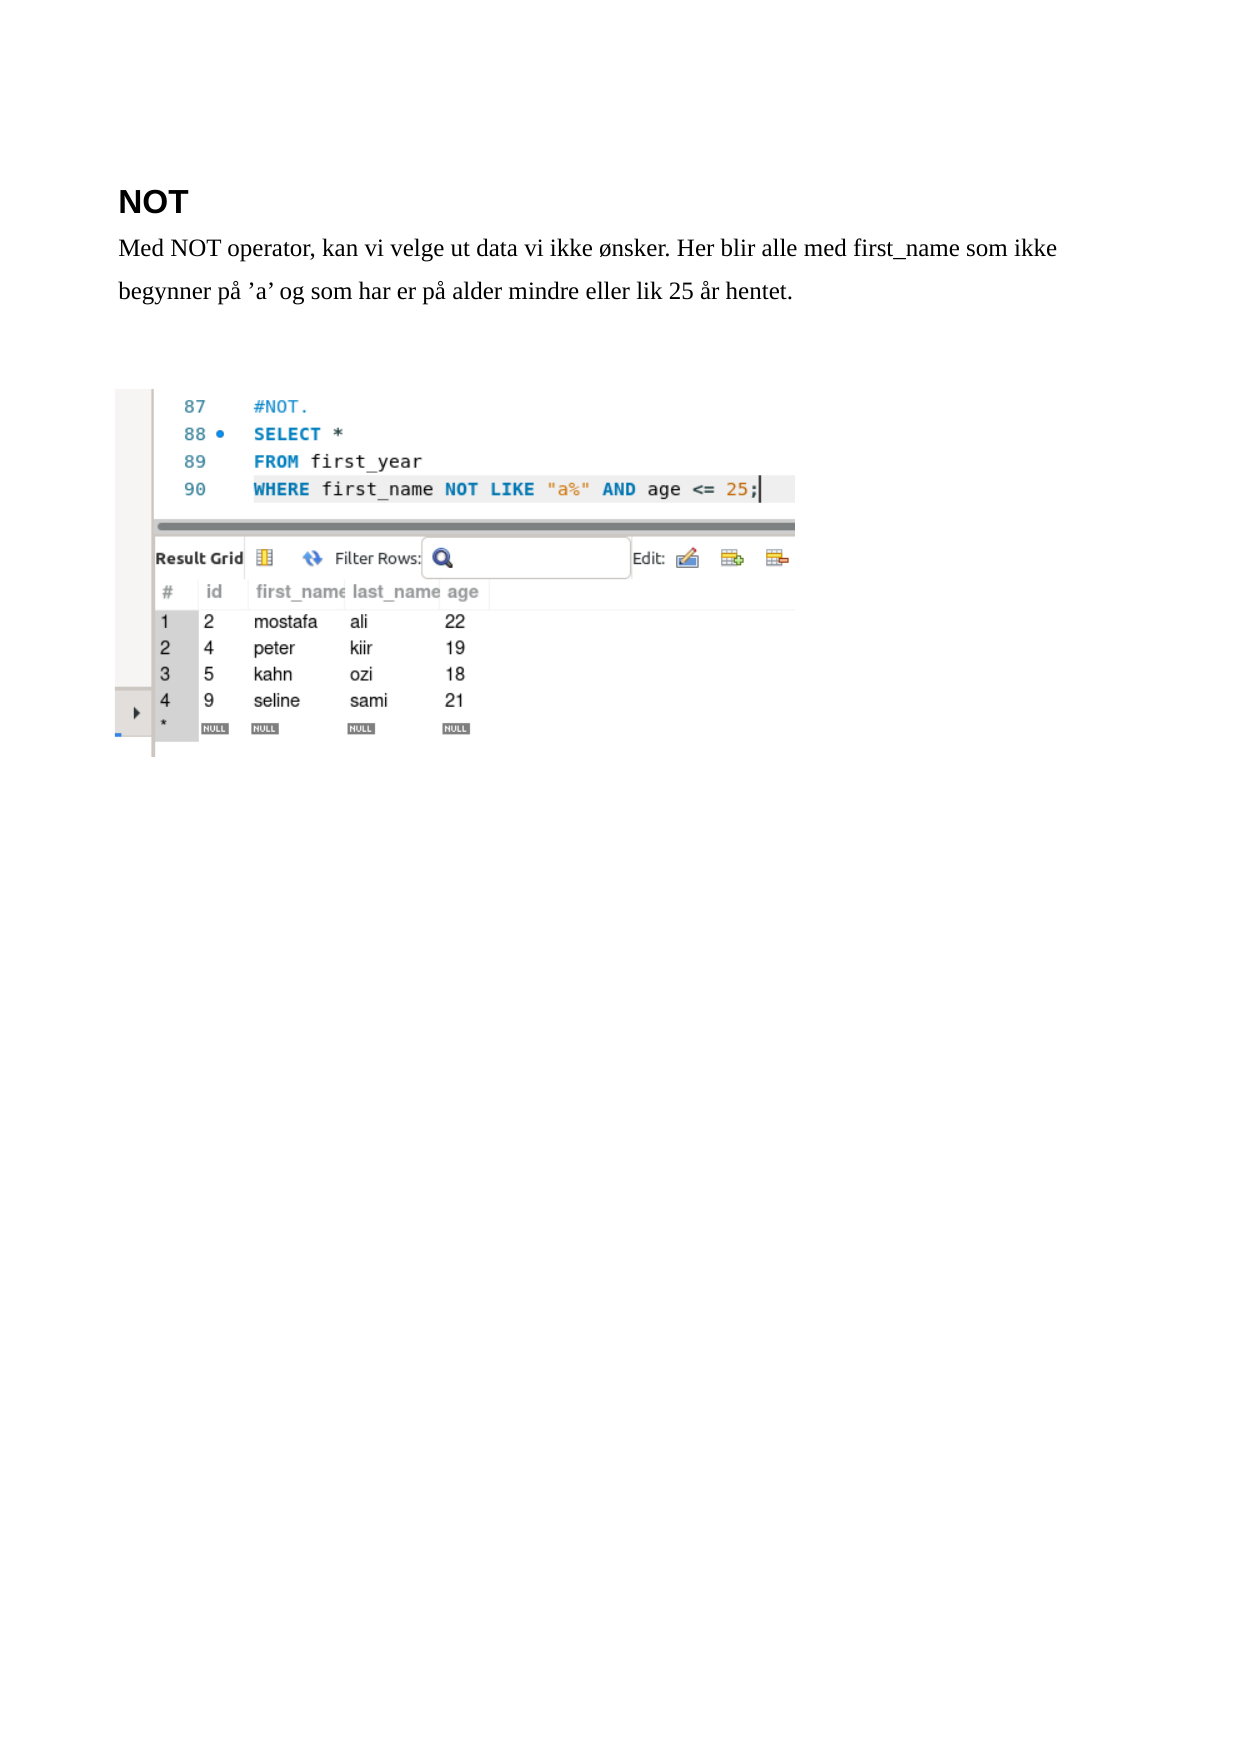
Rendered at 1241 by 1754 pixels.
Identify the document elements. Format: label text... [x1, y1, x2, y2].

text Med NOT operator, kan vi velge ut data vi ikke ønsker. Her blir alle med first_name som ikke begynner på ’a’ og som har er på alder mindre eller lik 25 år hentet. [118, 233, 1122, 305]
subtitle NOT [118, 182, 1122, 221]
picture [114, 389, 795, 757]
